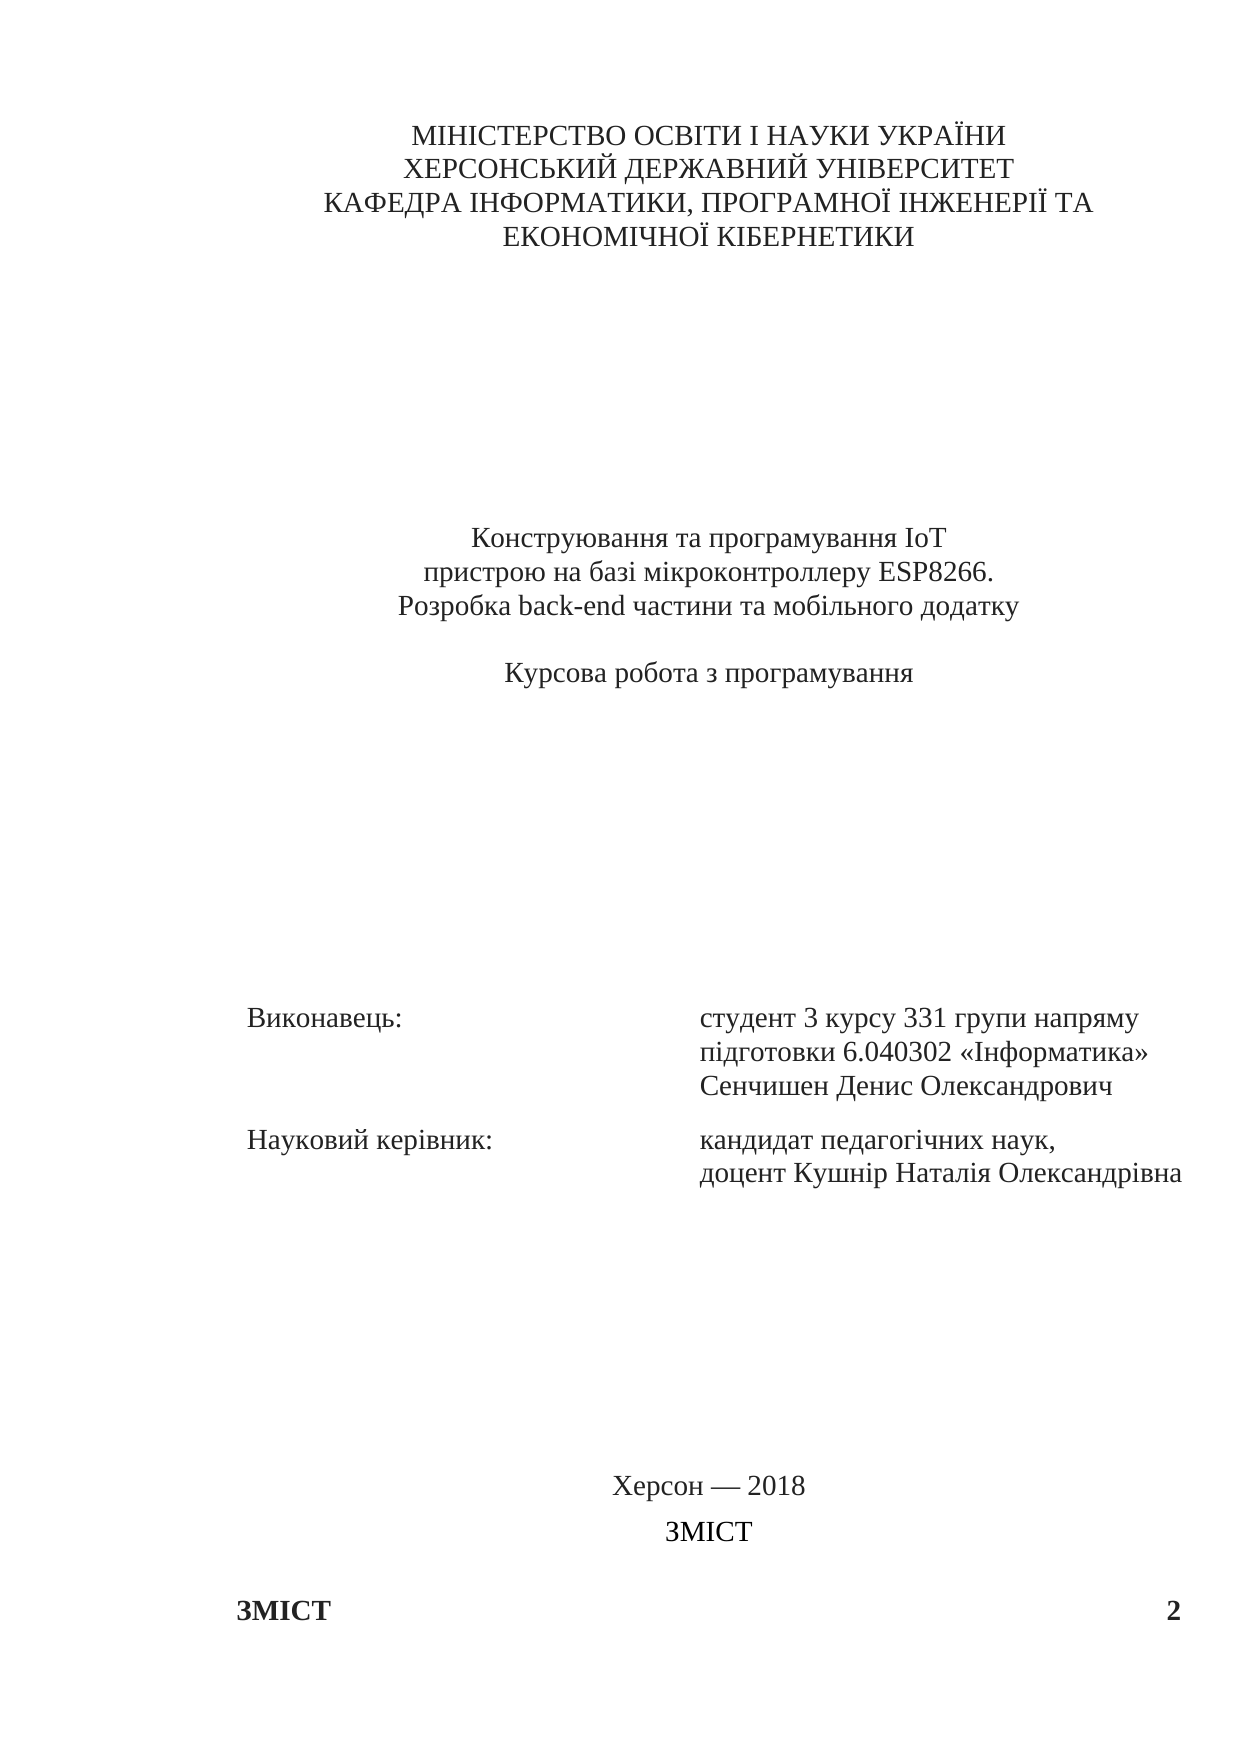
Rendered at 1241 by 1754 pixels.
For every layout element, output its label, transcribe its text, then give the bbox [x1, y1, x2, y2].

text ЗМІСТ 2 [236, 1593, 1181, 1627]
text Розробка back-end частини та мобільного додатку [236, 588, 1181, 621]
table_cell Науковий керівник: [236, 1112, 689, 1233]
text Курсова робота з програмування [236, 655, 1181, 688]
text ХЕРСОНСЬКИЙ ДЕРЖАВНИЙ УНІВЕРСИТЕТ [236, 152, 1181, 185]
table_header Виконавець: [236, 990, 689, 1112]
table_cell кандидат педагогічних наук, доцент Кушнір Наталія Олександрівна [689, 1112, 1239, 1233]
text пристрою на базі мікроконтроллеру ESP8266. [236, 554, 1181, 588]
subtitle ЗМІСТ [236, 1514, 1181, 1547]
text Конструювання та програмування IoT [236, 521, 1181, 554]
text Херсон — 2018 [236, 1468, 1181, 1501]
text МІНІСТЕРСТВО ОСВІТИ І НАУКИ УКРАЇНИ [236, 118, 1181, 152]
text КАФЕДРА ІНФОРМАТИКИ, ПРОГРАМНОЇ ІНЖЕНЕРІЇ ТА ЕКОНОМІЧНОЇ КІБЕРНЕТИКИ [236, 185, 1181, 252]
table_header студент 3 курсу 331 групи напряму підготовки 6.040302 «Інформатика» Сенчишен Денис Олександрович [689, 990, 1239, 1112]
